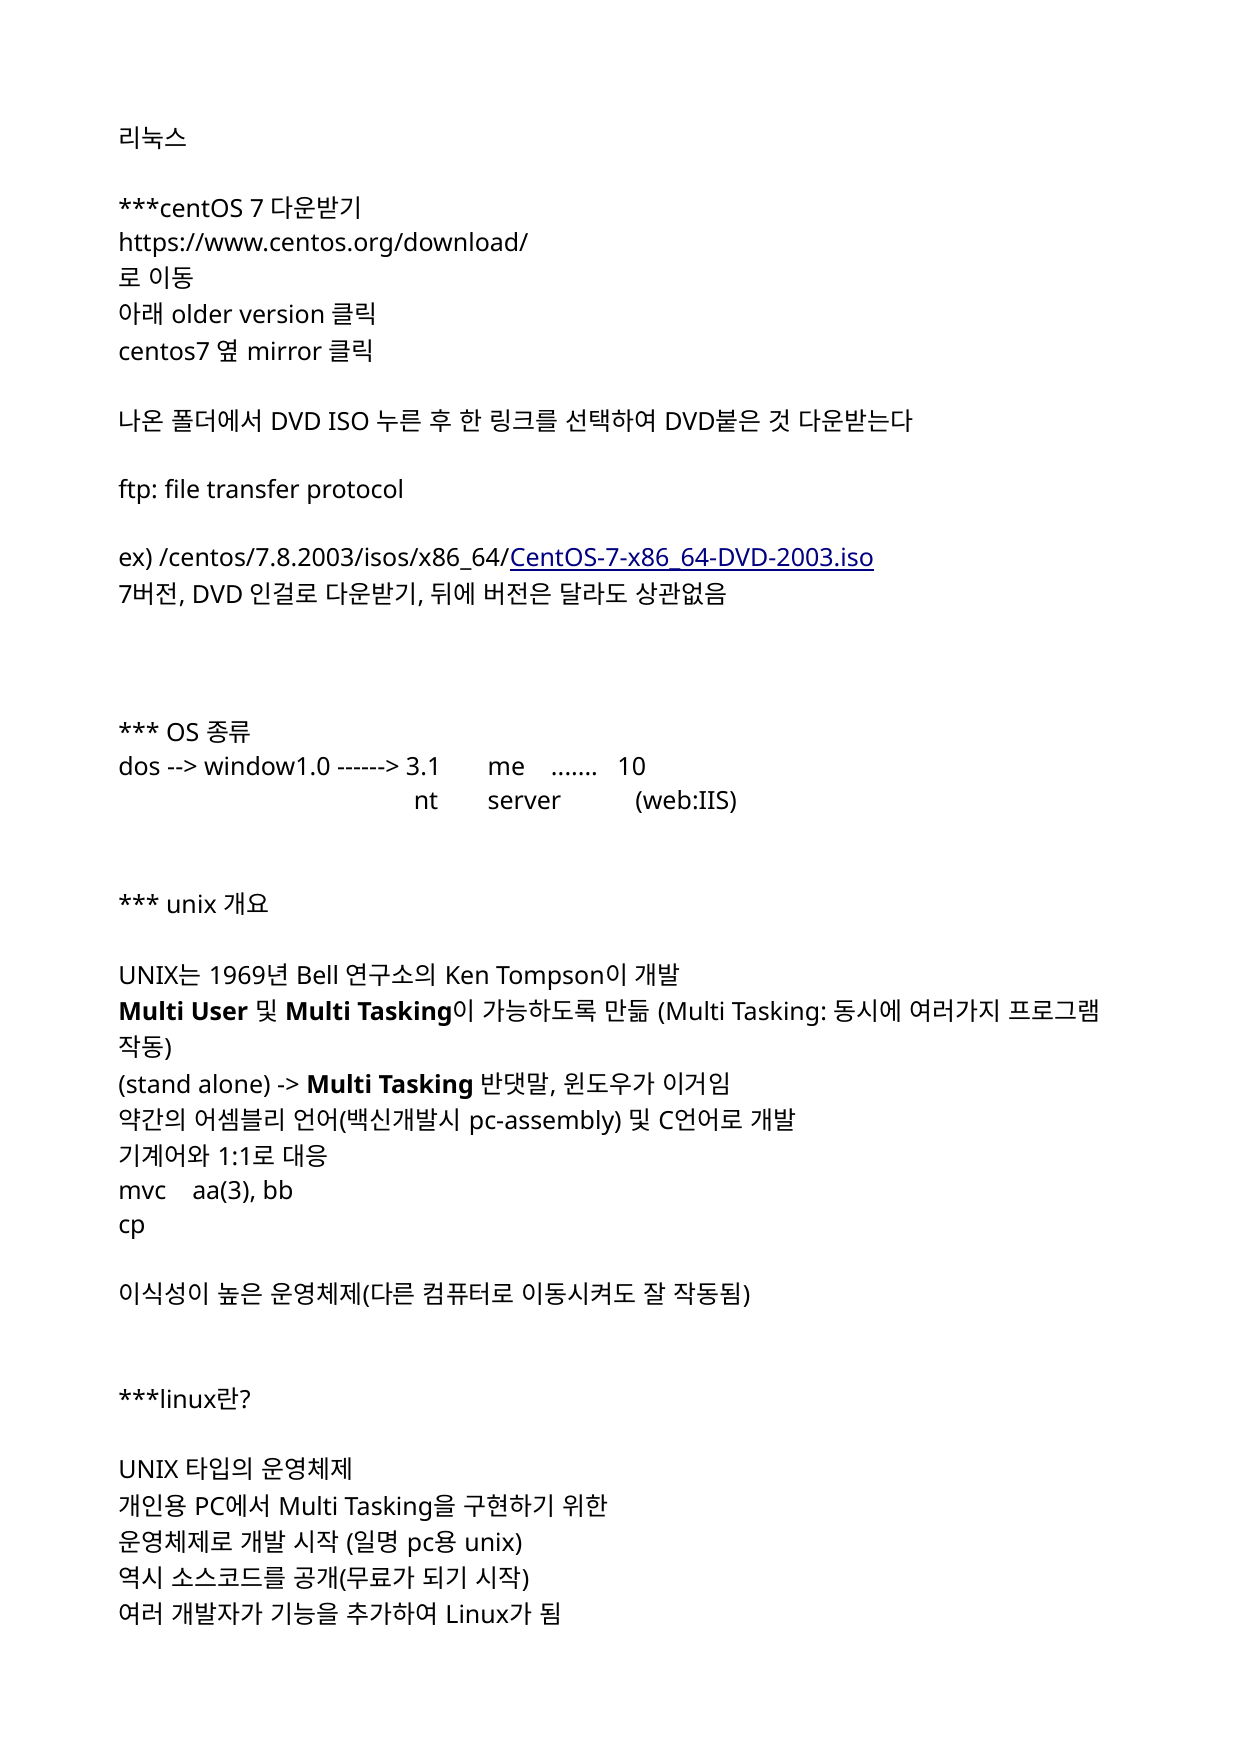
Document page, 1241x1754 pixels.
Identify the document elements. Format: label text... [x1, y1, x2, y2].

text 약간의 어셈블리 언어(백신개발시 pc-assembly) 및 C언어로 개발 [118, 1100, 1122, 1137]
text 리눅스 [118, 118, 1122, 154]
text (stand alone) -> Multi Tasking 반댓말, 윈도우가 이거임 [118, 1064, 1122, 1100]
text 나온 폴더에서 DVD ISO 누른 후 한 링크를 선택하여 DVD붙은 것 다운받는다 [118, 402, 1122, 438]
text Multi User 및 Multi Tasking이 가능하도록 만듦 (Multi Tasking: 동시에 여러가지 프로그램 작동) [118, 992, 1122, 1064]
text 로 이동 [118, 259, 1122, 295]
text *** unix 개요 [118, 885, 1122, 921]
text https://www.centos.org/download/ [118, 225, 1122, 259]
text 개인용 PC에서 Multi Tasking을 구현하기 위한 [118, 1486, 1122, 1522]
text ftp: file transfer protocol [118, 472, 1122, 506]
text ***centOS 7 다운받기 [118, 188, 1122, 225]
text mvc aa(3), bb [118, 1173, 1122, 1207]
text nt server (web:IIS) [118, 783, 1122, 817]
text centos7 옆 mirror 클릭 [118, 331, 1122, 367]
text *** OS 종류 [118, 712, 1122, 749]
text 7버전, DVD 인걸로 다운받기, 뒤에 버전은 달라도 상관없음 [118, 574, 1122, 610]
text 운영체제로 개발 시작 (일명 pc용 unix) [118, 1522, 1122, 1558]
text UNIX 타입의 운영체제 [118, 1450, 1122, 1486]
text 여러 개발자가 기능을 추가하여 Linux가 됨 [118, 1595, 1122, 1631]
text 기계어와 1:1로 대응 [118, 1137, 1122, 1173]
text ex) /centos/7.8.2003/isos/x86_64/CentOS-7-x86_64-DVD-2003.iso [118, 540, 1122, 574]
text UNIX는 1969년 Bell 연구소의 Ken Tompson이 개발 [118, 955, 1122, 992]
text 아래 older version 클릭 [118, 295, 1122, 331]
text 이식성이 높은 운영체제(다른 컴퓨터로 이동시켜도 잘 작동됨) [118, 1275, 1122, 1311]
text cp [118, 1207, 1122, 1241]
text dos --> window1.0 ------> 3.1 me ....... 10 [118, 749, 1122, 783]
text ***linux란? [118, 1379, 1122, 1416]
text 역시 소스코드를 공개(무료가 되기 시작) [118, 1558, 1122, 1595]
